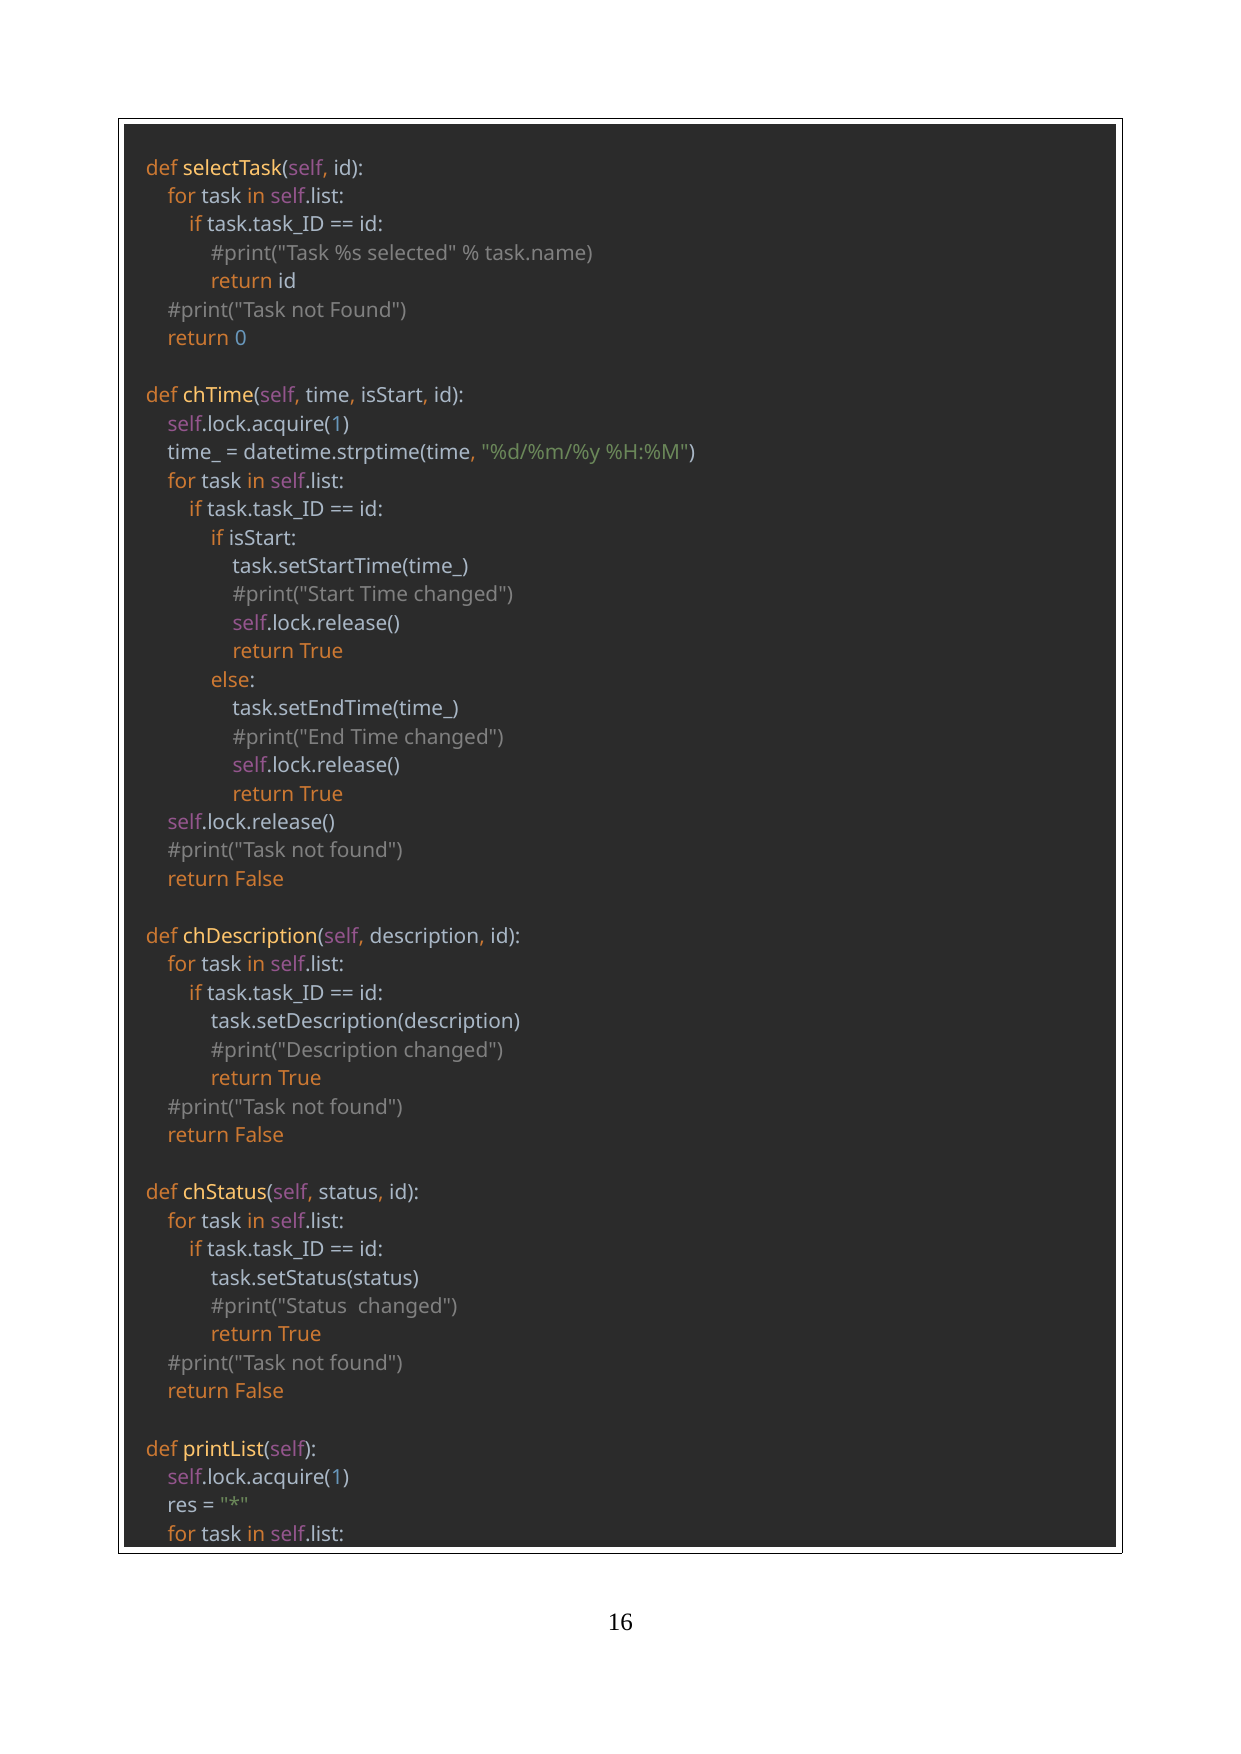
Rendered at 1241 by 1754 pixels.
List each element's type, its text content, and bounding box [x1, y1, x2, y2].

table_cell def selectTask(self, id): for task in self.list: if task.task_ID == id: #print("Task %s selected" % task.name) return id #print("Task not Found") return 0 def chTime(self, time, isStart, id): self.lock.acquire(1) time_ = datetime.strptime(time, "%d/%m/%y %H:%M") for task in self.list: if task.task_ID == id: if isStart: task.setStartTime(time_) #print("Start Time changed") self.lock.release() return True else: task.setEndTime(time_) #print("End Time changed") self.lock.release() return True self.lock.release() #print("Task not found") return False def chDescription(self, description, id): for task in self.list: if task.task_ID == id: task.setDescription(description) #print("Description changed") return True #print("Task not found") return False def chStatus(self, status, id): for task in self.list: if task.task_ID == id: task.setStatus(status) #print("Status changed") return True #print("Task not found") return False def printList(self): self.lock.acquire(1) res = "*" for task in self.list: [119, 119, 1122, 1553]
